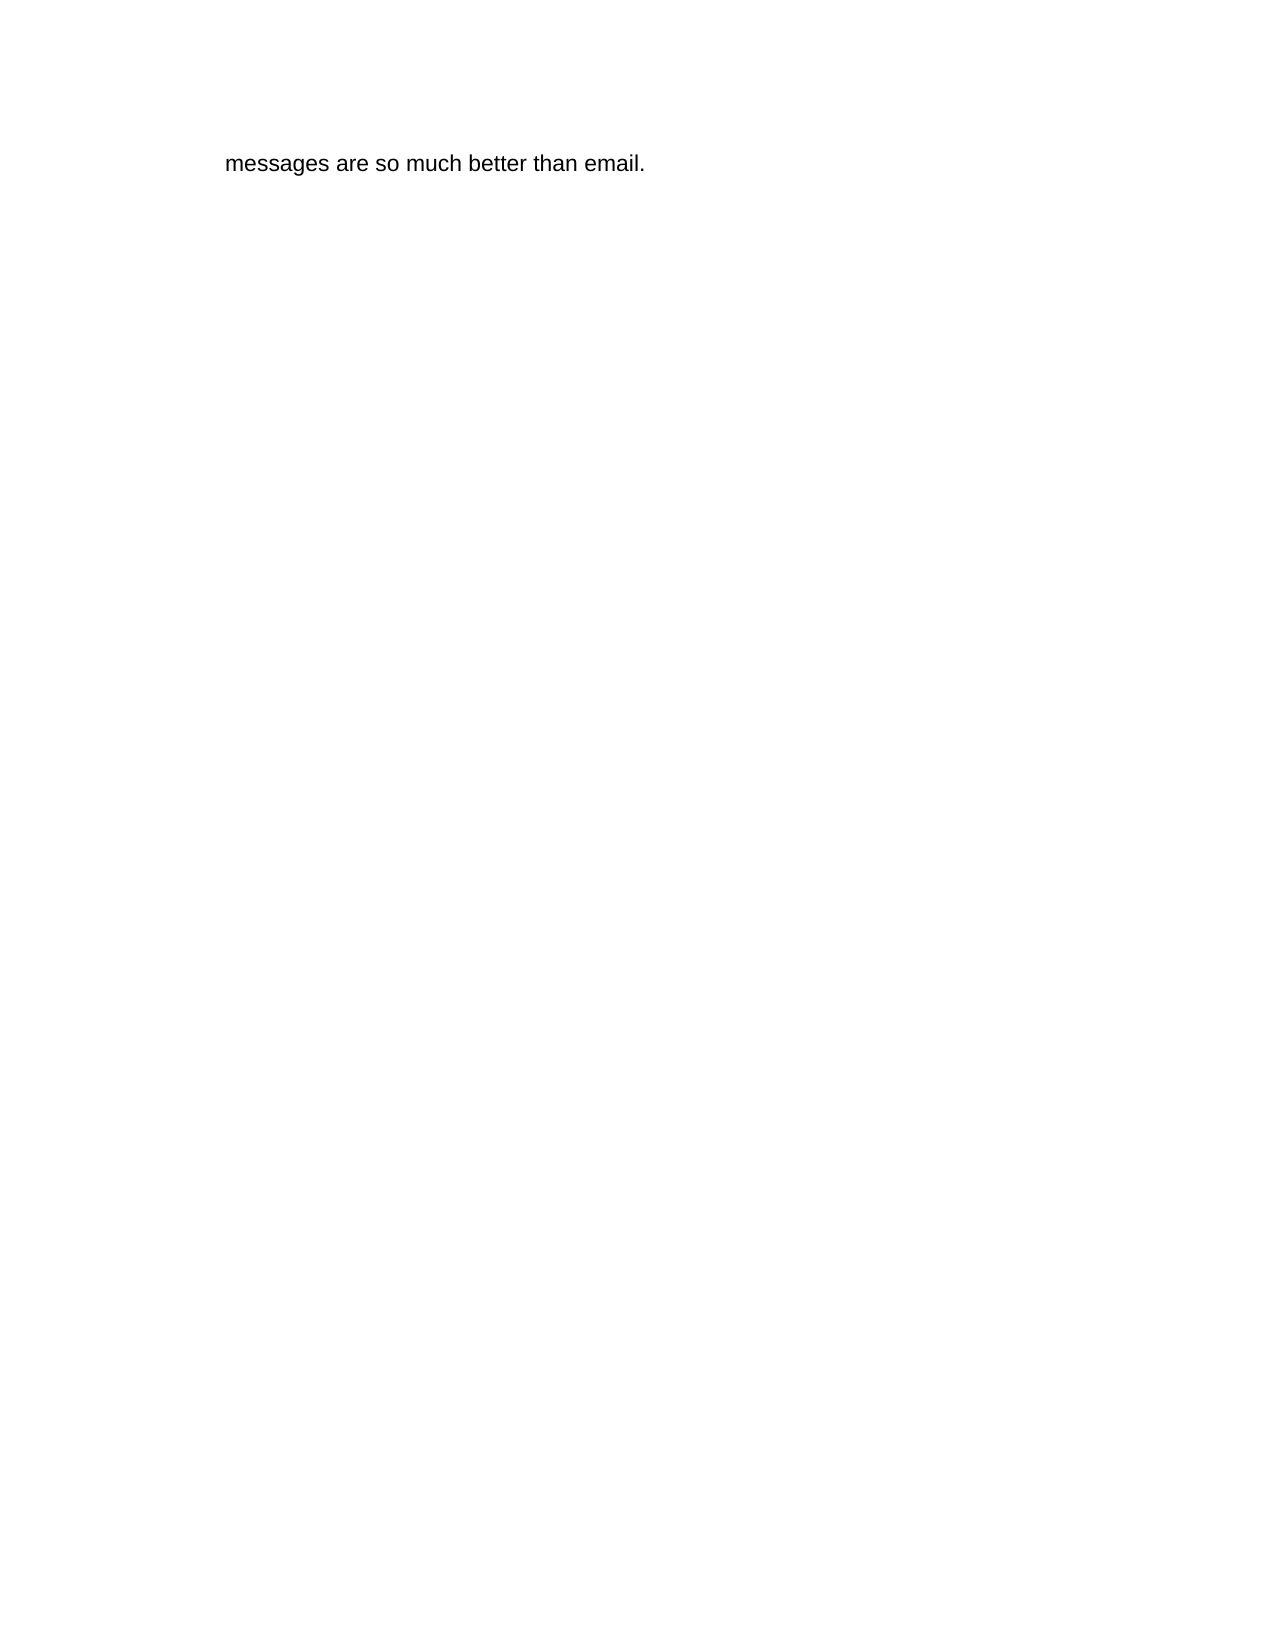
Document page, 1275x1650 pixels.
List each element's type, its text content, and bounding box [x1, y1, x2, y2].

list messages are so much better than email. [187, 150, 1125, 176]
